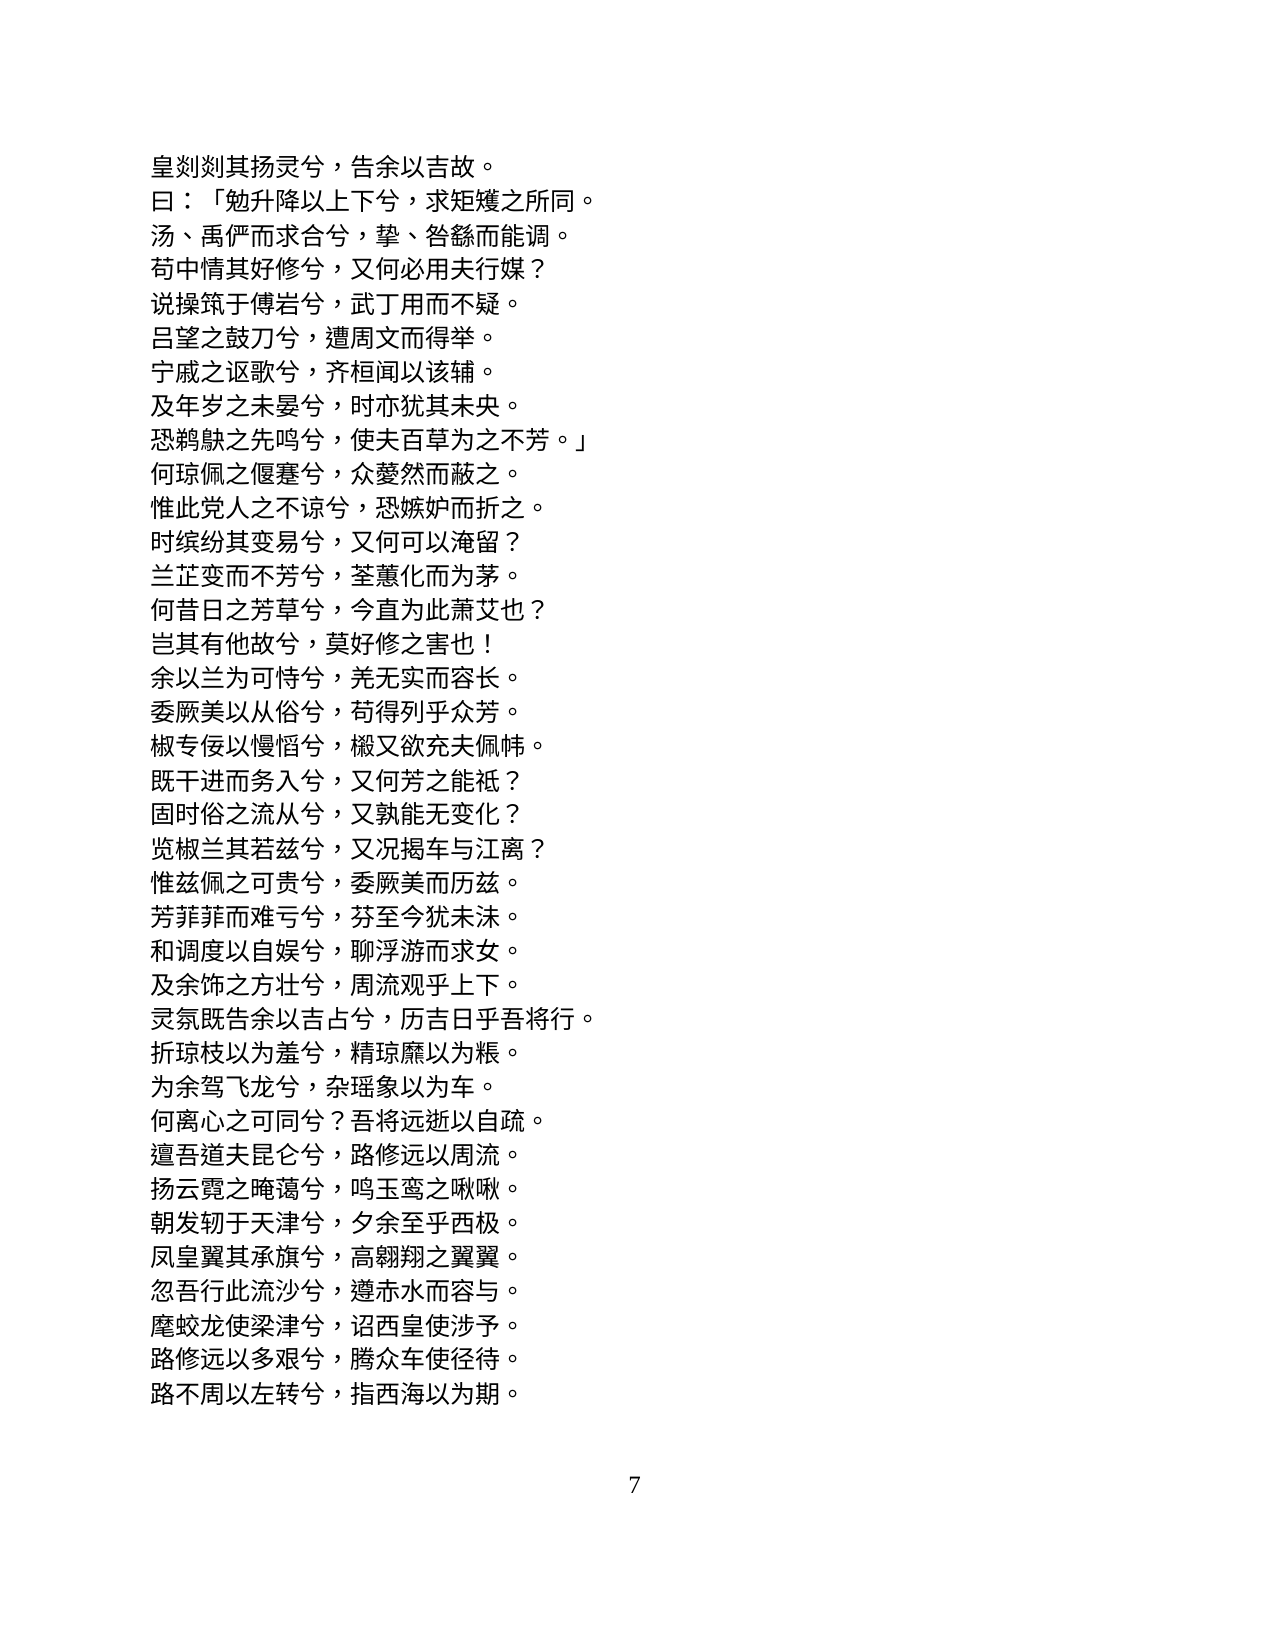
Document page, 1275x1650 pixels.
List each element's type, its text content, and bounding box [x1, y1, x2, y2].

text 皇剡剡其扬灵兮，告余以吉故。 曰：「勉升降以上下兮，求矩矱之所同。 汤、禹俨而求合兮，挚、咎繇而能调。 苟中情其好修兮，又何必用夫行媒？ 说操筑于傅岩兮，武丁用而不疑。 吕望之鼓刀兮，遭周文而得举。 宁戚之讴歌兮，齐桓闻以该辅。 及年岁之未晏兮，时亦犹其未央。 恐鹈鴃之先鸣兮，使夫百草为之不芳。」 何琼佩之偃蹇兮，众薆然而蔽之。 惟此党人之不谅兮，恐嫉妒而折之。 时缤纷其变易兮，又何可以淹留？ 兰芷变而不芳兮，荃蕙化而为茅。 何昔日之芳草兮，今直为此萧艾也？ 岂其有他故兮，莫好修之害也！ 余以兰为可恃兮，羌无实而容长。 委厥美以从俗兮，苟得列乎众芳。 椒专佞以慢慆兮，樧又欲充夫佩帏。 既干进而务入兮，又何芳之能祗？ 固时俗之流从兮，又孰能无变化？ 览椒兰其若兹兮，又况揭车与江离？ 惟兹佩之可贵兮，委厥美而历兹。 芳菲菲而难亏兮，芬至今犹未沬。 和调度以自娱兮，聊浮游而求女。 及余饰之方壮兮，周流观乎上下。 灵氛既告余以吉占兮，历吉日乎吾将行。 折琼枝以为羞兮，精琼爢以为粻。 为余驾飞龙兮，杂瑶象以为车。 何离心之可同兮？吾将远逝以自疏。 邅吾道夫昆仑兮，路修远以周流。 扬云霓之晻蔼兮，鸣玉鸾之啾啾。 朝发轫于天津兮，夕余至乎西极。 凤皇翼其承旗兮，高翱翔之翼翼。 忽吾行此流沙兮，遵赤水而容与。 麾蛟龙使梁津兮，诏西皇使涉予。 路修远以多艰兮，腾众车使径待。 路不周以左转兮，指西海以为期。 [150, 150, 1125, 1410]
